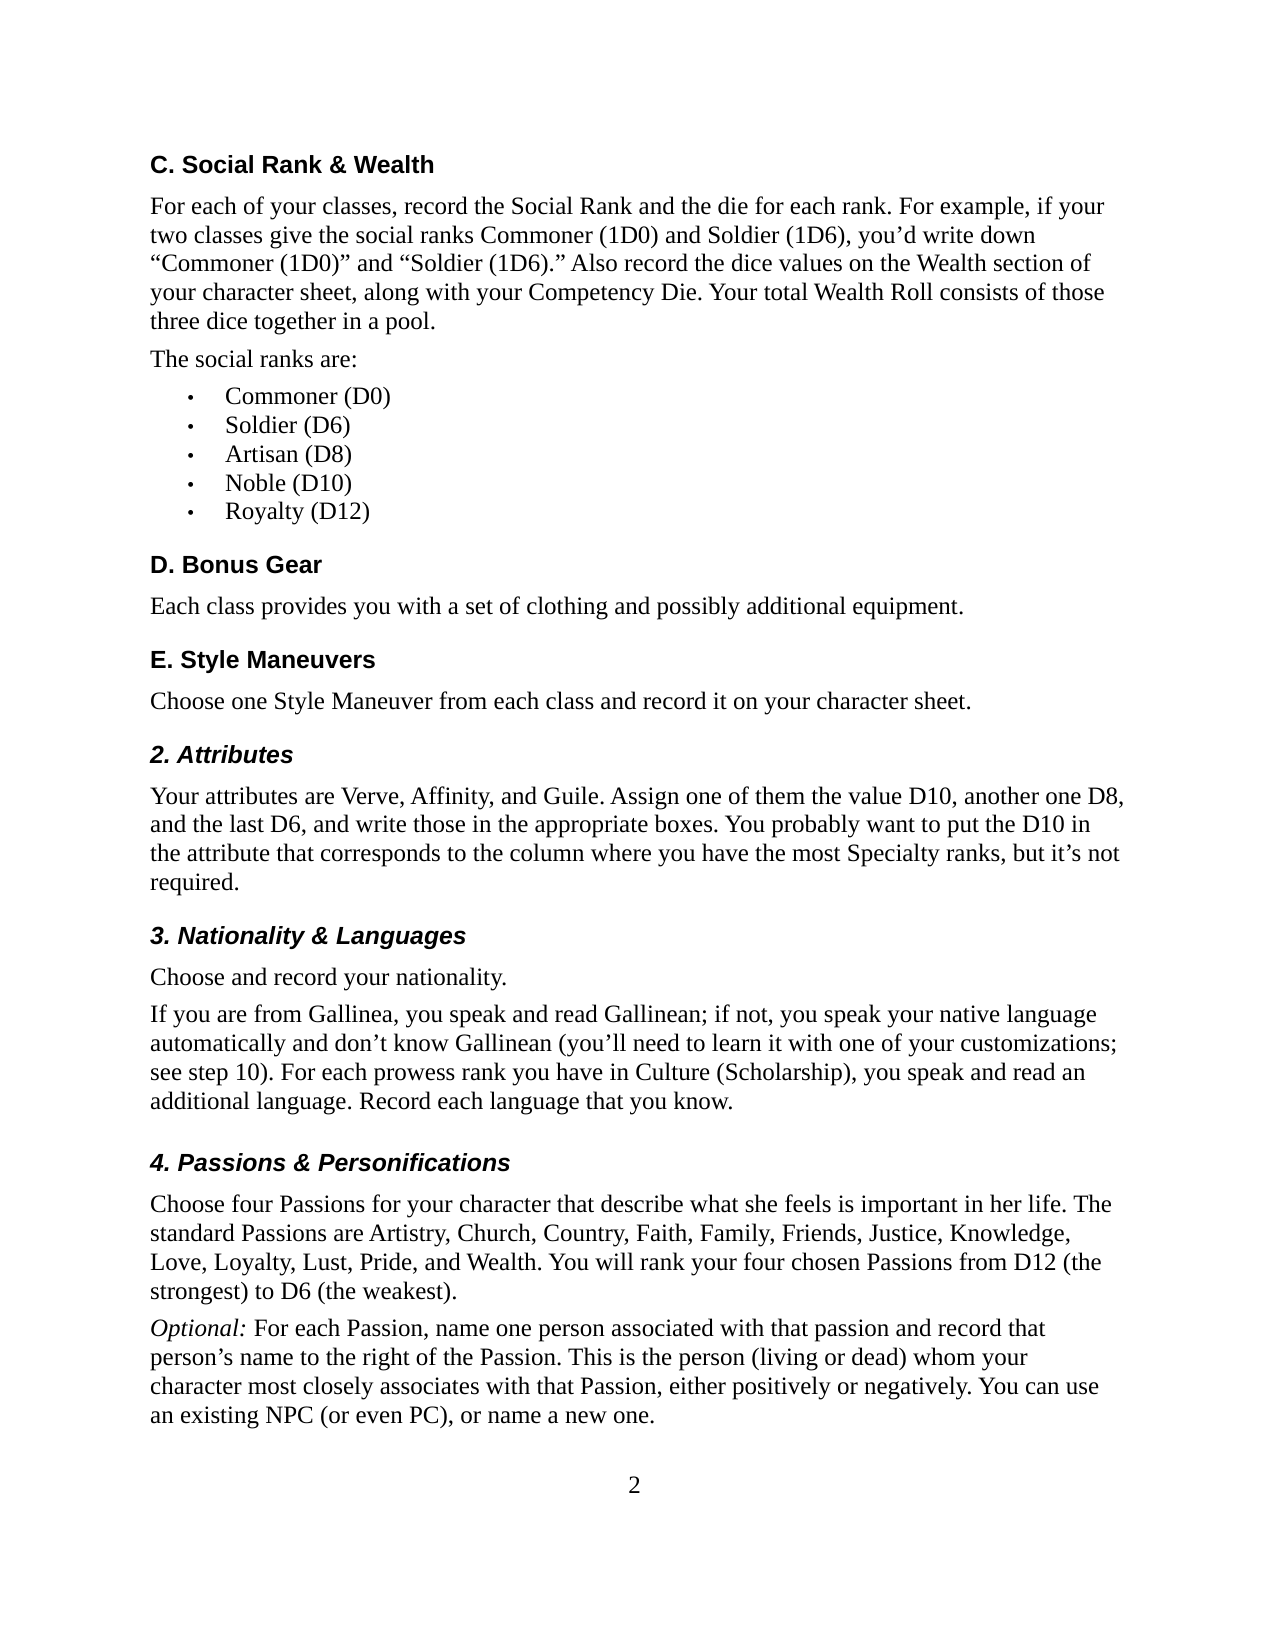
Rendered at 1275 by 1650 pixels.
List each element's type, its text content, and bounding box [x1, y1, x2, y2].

text Choose one Style Maneuver from each class and record it on your character sheet. [150, 686, 1125, 715]
text The social ranks are: [150, 344, 1125, 372]
list Artisan (D8) [187, 439, 1125, 468]
subtitle D. Bonus Gear [150, 550, 1125, 579]
text Each class provides you with a set of clothing and possibly additional equipment. [150, 591, 1125, 620]
subtitle C. Social Rank & Wealth [150, 150, 1125, 178]
subtitle 2. Attributes [150, 740, 1125, 768]
list Royalty (D12) [187, 496, 1125, 525]
subtitle 3. Nationality & Languages [150, 921, 1125, 949]
text For each of your classes, record the Social Rank and the die for each rank. For example, if your two classes give the social ranks Commoner (1D0) and Soldier (1D6), you’d write down “Commoner (1D0)” and “Soldier (1D6).” Also record the dice values on the Wealth section of your character sheet, along with your Competency Die. Your total Wealth Roll consists of those three dice together in a pool. [150, 191, 1125, 335]
list Soldier (D6) [187, 410, 1125, 439]
text If you are from Gallinea, you speak and read Gallinean; if not, you speak your native language automatically and don’t know Gallinean (you’ll need to learn it with one of your customizations; see step 10). For each prowess rank you have in Culture (Scholarship), you speak and read an additional language. Record each language that you know. [150, 999, 1125, 1114]
subtitle E. Style Maneuvers [150, 645, 1125, 673]
list Commoner (D0) [187, 381, 1125, 410]
text Your attributes are Verve, Affinity, and Guile. Assign one of them the value D10, another one D8, and the last D6, and write those in the appropriate boxes. You probably want to put the D10 in the attribute that corresponds to the column where you have the most Specialty ranks, but it’s not required. [150, 781, 1125, 896]
subtitle 4. Passions & Personifications [150, 1148, 1125, 1177]
list Noble (D10) [187, 468, 1125, 496]
text Choose four Passions for your character that describe what she feels is important in her life. The standard Passions are Artistry, Church, Country, Faith, Family, Friends, Justice, Knowledge, Love, Loyalty, Lust, Pride, and Wealth. You will rank your four chosen Passions from D12 (the strongest) to D6 (the weakest). [150, 1189, 1125, 1304]
text Choose and record your nationality. [150, 962, 1125, 991]
text Optional: For each Passion, name one person associated with that passion and record that person’s name to the right of the Passion. This is the person (living or dead) whom your character most closely associates with that Passion, either positively or negatively. You can use an existing NPC (or even PC), or name a new one. [150, 1313, 1125, 1428]
